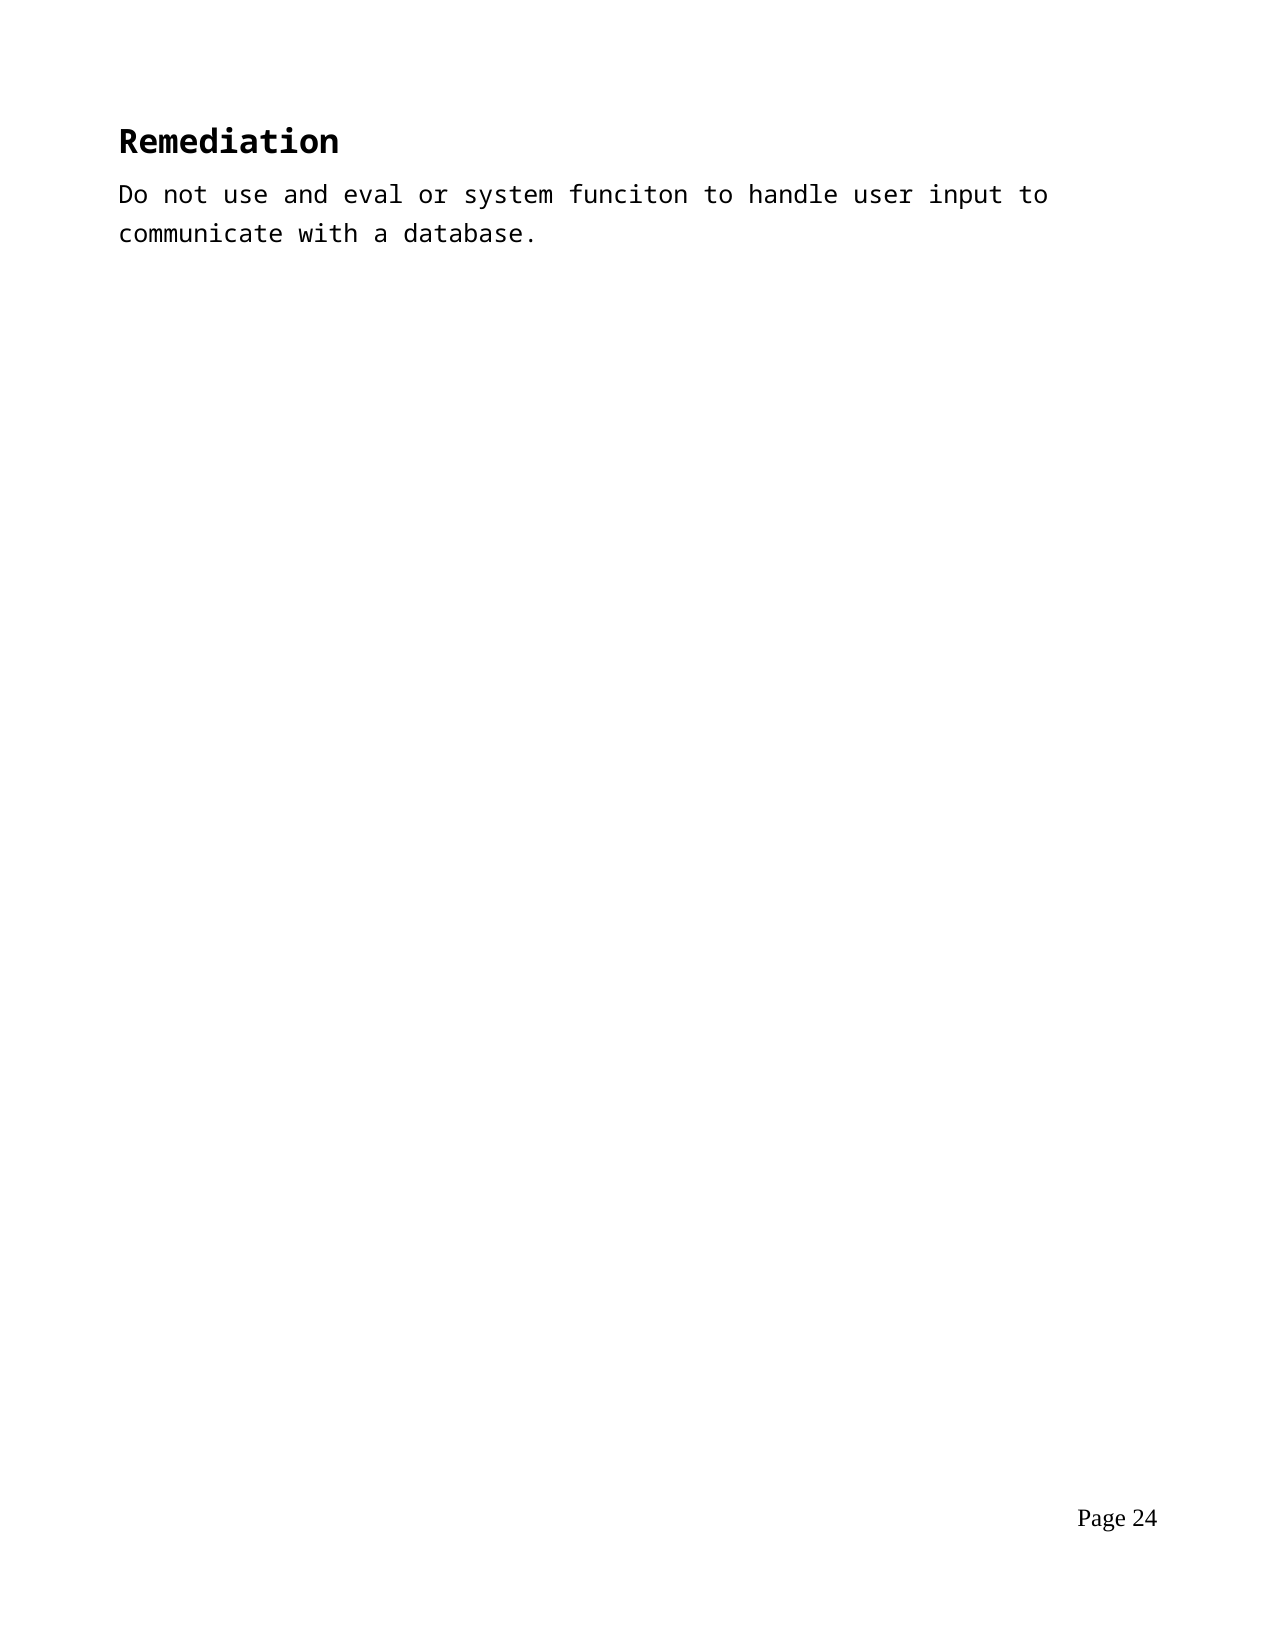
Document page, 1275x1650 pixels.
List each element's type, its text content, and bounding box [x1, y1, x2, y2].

subtitle Remediation [118, 118, 1157, 164]
text Do not use and eval or system funciton to handle user input to communicate with a database. [118, 176, 1157, 249]
